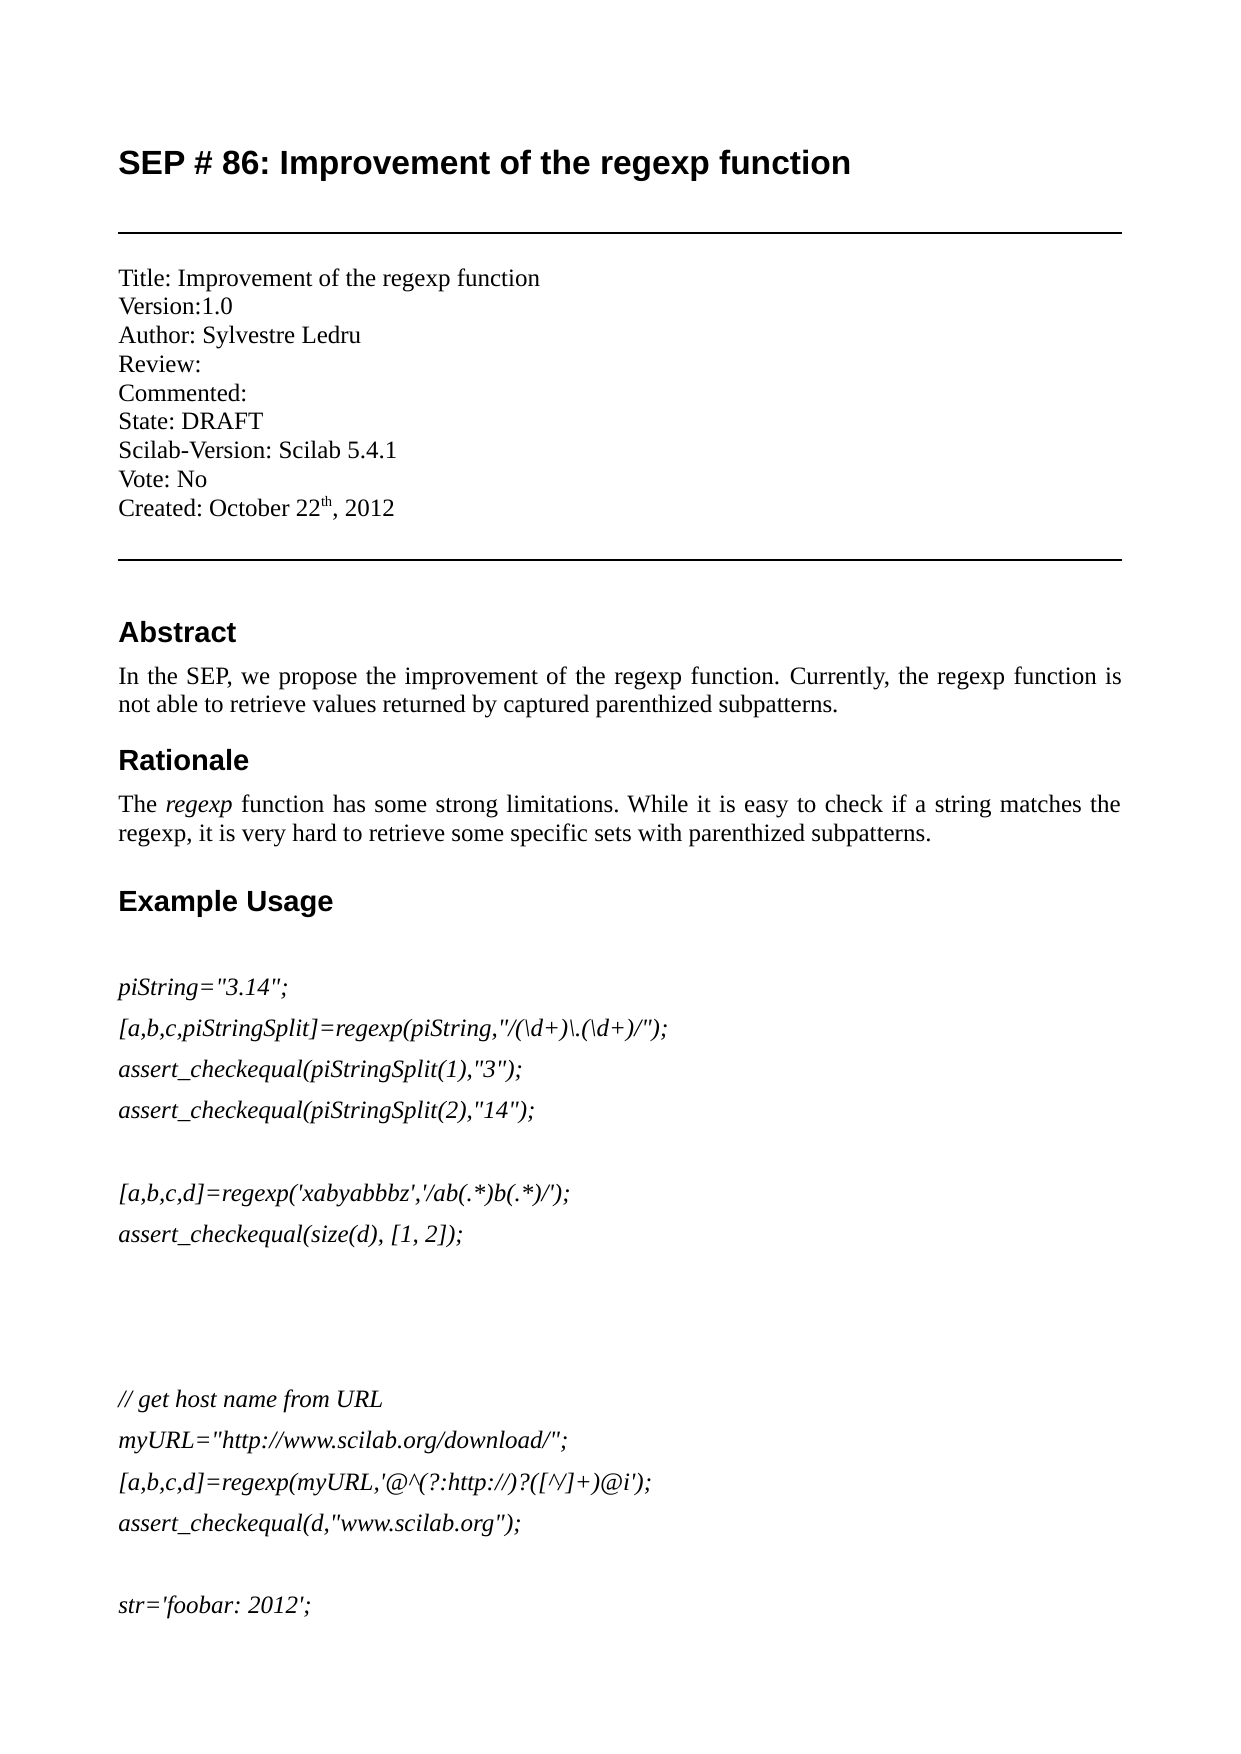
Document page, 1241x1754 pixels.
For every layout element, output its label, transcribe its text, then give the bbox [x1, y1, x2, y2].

subtitle str='foobar: 2012'; [118, 1590, 1122, 1619]
subtitle Example Usage [118, 884, 1122, 918]
text State: DRAFT [118, 406, 1122, 435]
text Commented: [118, 378, 1122, 406]
text Scilab-Version: Scilab 5.4.1 [118, 435, 1122, 464]
subtitle [a,b,c,d]=regexp('xabyabbbz','/ab(.*)b(.*)/'); [118, 1178, 1122, 1207]
subtitle myURL="http://www.scilab.org/download/"; [118, 1425, 1122, 1454]
subtitle Abstract [118, 615, 1122, 648]
subtitle assert_checkequal(piStringSplit(2),"14"); [118, 1095, 1122, 1124]
text Vote: No [118, 464, 1122, 493]
subtitle assert_checkequal(piStringSplit(1),"3"); [118, 1054, 1122, 1083]
subtitle Rationale [118, 743, 1122, 777]
subtitle assert_checkequal(size(d), [1, 2]); [118, 1219, 1122, 1248]
subtitle piString="3.14"; [118, 972, 1122, 1000]
subtitle // get host name from URL [118, 1384, 1122, 1413]
text Review: [118, 349, 1122, 378]
subtitle The regexp function has some strong limitations. While it is easy to check if a string matches the regexp, it is very hard to retrieve some specific sets with parenthized subpatterns. [118, 789, 1122, 847]
text In the SEP, we propose the improvement of the regexp function. Currently, the regexp function is not able to retrieve values returned by captured parenthized subpatterns. [118, 661, 1122, 718]
text Author: Sylvestre Ledru [118, 320, 1122, 349]
text Title: Improvement of the regexp function [118, 263, 1122, 291]
subtitle [a,b,c,d]=regexp(myURL,'@^(?:http://)?([^/]+)@i'); [118, 1467, 1122, 1495]
subtitle SEP # 86: Improvement of the regexp function [118, 143, 1122, 182]
subtitle [a,b,c,piStringSplit]=regexp(piString,"/(\d+)\.(\d+)/"); [118, 1013, 1122, 1042]
text Version:1.0 [118, 291, 1122, 320]
subtitle assert_checkequal(d,"www.scilab.org"); [118, 1508, 1122, 1537]
text Created: October 22th, 2012 [118, 493, 1122, 521]
